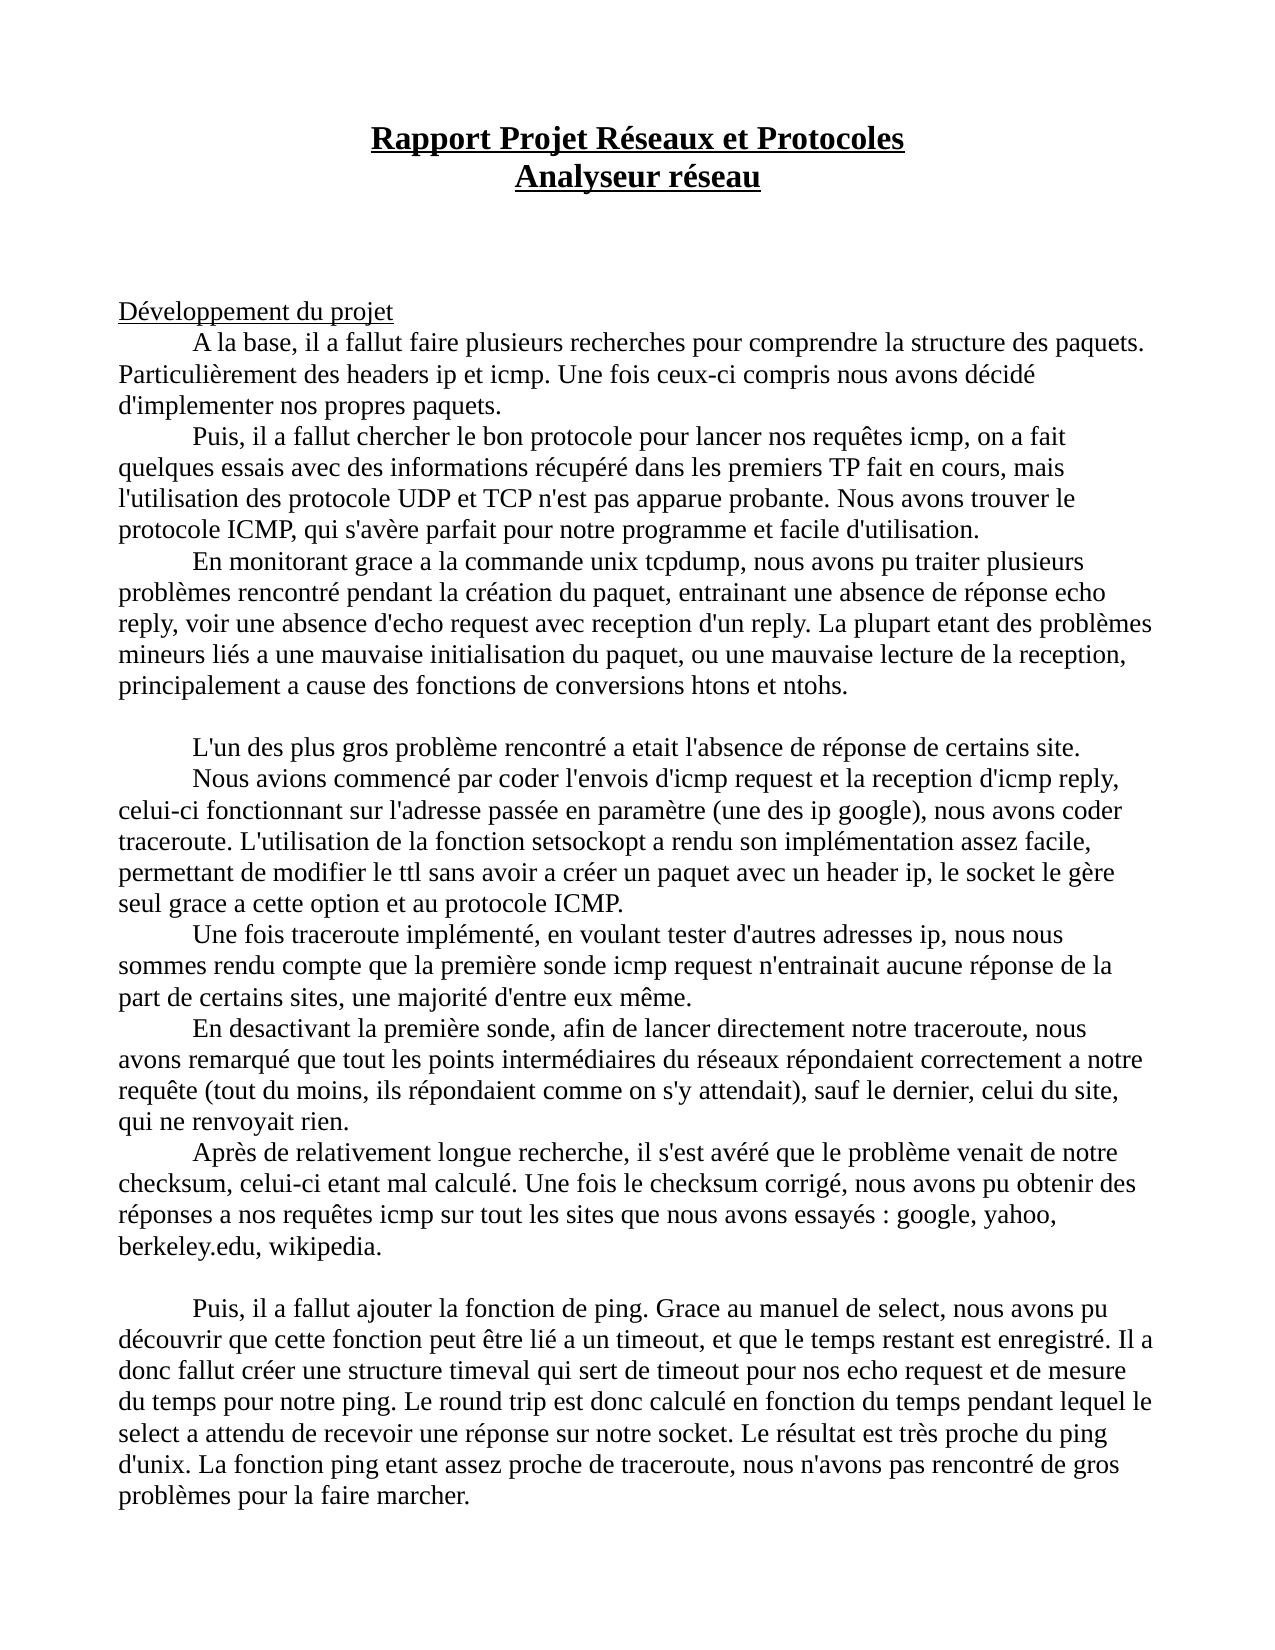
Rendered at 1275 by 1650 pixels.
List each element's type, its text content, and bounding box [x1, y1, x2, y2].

text Développement du projet [118, 295, 1157, 327]
text En desactivant la première sonde, afin de lancer directement notre traceroute, nous avons remarqué que tout les points intermédiaires du réseaux répondaient correctement a notre requête (tout du moins, ils répondaient comme on s'y attendait), sauf le dernier, celui du site, qui ne renvoyait rien. [118, 1012, 1157, 1136]
text Rapport Projet Réseaux et Protocoles [118, 118, 1157, 156]
text Analyseur réseau [118, 156, 1157, 195]
text Une fois traceroute implémenté, en voulant tester d'autres adresses ip, nous nous sommes rendu compte que la première sonde icmp request n'entrainait aucune réponse de la part de certains sites, une majorité d'entre eux même. [118, 918, 1157, 1012]
text Puis, il a fallut chercher le bon protocole pour lancer nos requêtes icmp, on a fait quelques essais avec des informations récupéré dans les premiers TP fait en cours, mais l'utilisation des protocole UDP et TCP n'est pas apparue probante. Nous avons trouver le protocole ICMP, qui s'avère parfait pour notre programme et facile d'utilisation. [118, 420, 1157, 544]
text Nous avions commencé par coder l'envois d'icmp request et la reception d'icmp reply, celui-ci fonctionnant sur l'adresse passée en paramètre (une des ip google), nous avons coder traceroute. L'utilisation de la fonction setsockopt a rendu son implémentation assez facile, permettant de modifier le ttl sans avoir a créer un paquet avec un header ip, le socket le gère seul grace a cette option et au protocole ICMP. [118, 763, 1157, 918]
text A la base, il a fallut faire plusieurs recherches pour comprendre la structure des paquets. Particulièrement des headers ip et icmp. Une fois ceux-ci compris nous avons décidé d'implementer nos propres paquets. [118, 327, 1157, 420]
text L'un des plus gros problème rencontré a etait l'absence de réponse de certains site. [118, 731, 1157, 763]
text Puis, il a fallut ajouter la fonction de ping. Grace au manuel de select, nous avons pu découvrir que cette fonction peut être lié a un timeout, et que le temps restant est enregistré. Il a donc fallut créer une structure timeval qui sert de timeout pour nos echo request et de mesure du temps pour notre ping. Le round trip est donc calculé en fonction du temps pendant lequel le select a attendu de recevoir une réponse sur notre socket. Le résultat est très proche du ping d'unix. La fonction ping etant assez proche de traceroute, nous n'avons pas rencontré de gros problèmes pour la faire marcher. [118, 1292, 1157, 1510]
text Après de relativement longue recherche, il s'est avéré que le problème venait de notre checksum, celui-ci etant mal calculé. Une fois le checksum corrigé, nous avons pu obtenir des réponses a nos requêtes icmp sur tout les sites que nous avons essayés : google, yahoo, berkeley.edu, wikipedia. [118, 1136, 1157, 1261]
text En monitorant grace a la commande unix tcpdump, nous avons pu traiter plusieurs problèmes rencontré pendant la création du paquet, entrainant une absence de réponse echo reply, voir une absence d'echo request avec reception d'un reply. La plupart etant des problèmes mineurs liés a une mauvaise initialisation du paquet, ou une mauvaise lecture de la reception, principalement a cause des fonctions de conversions htons et ntohs. [118, 544, 1157, 700]
